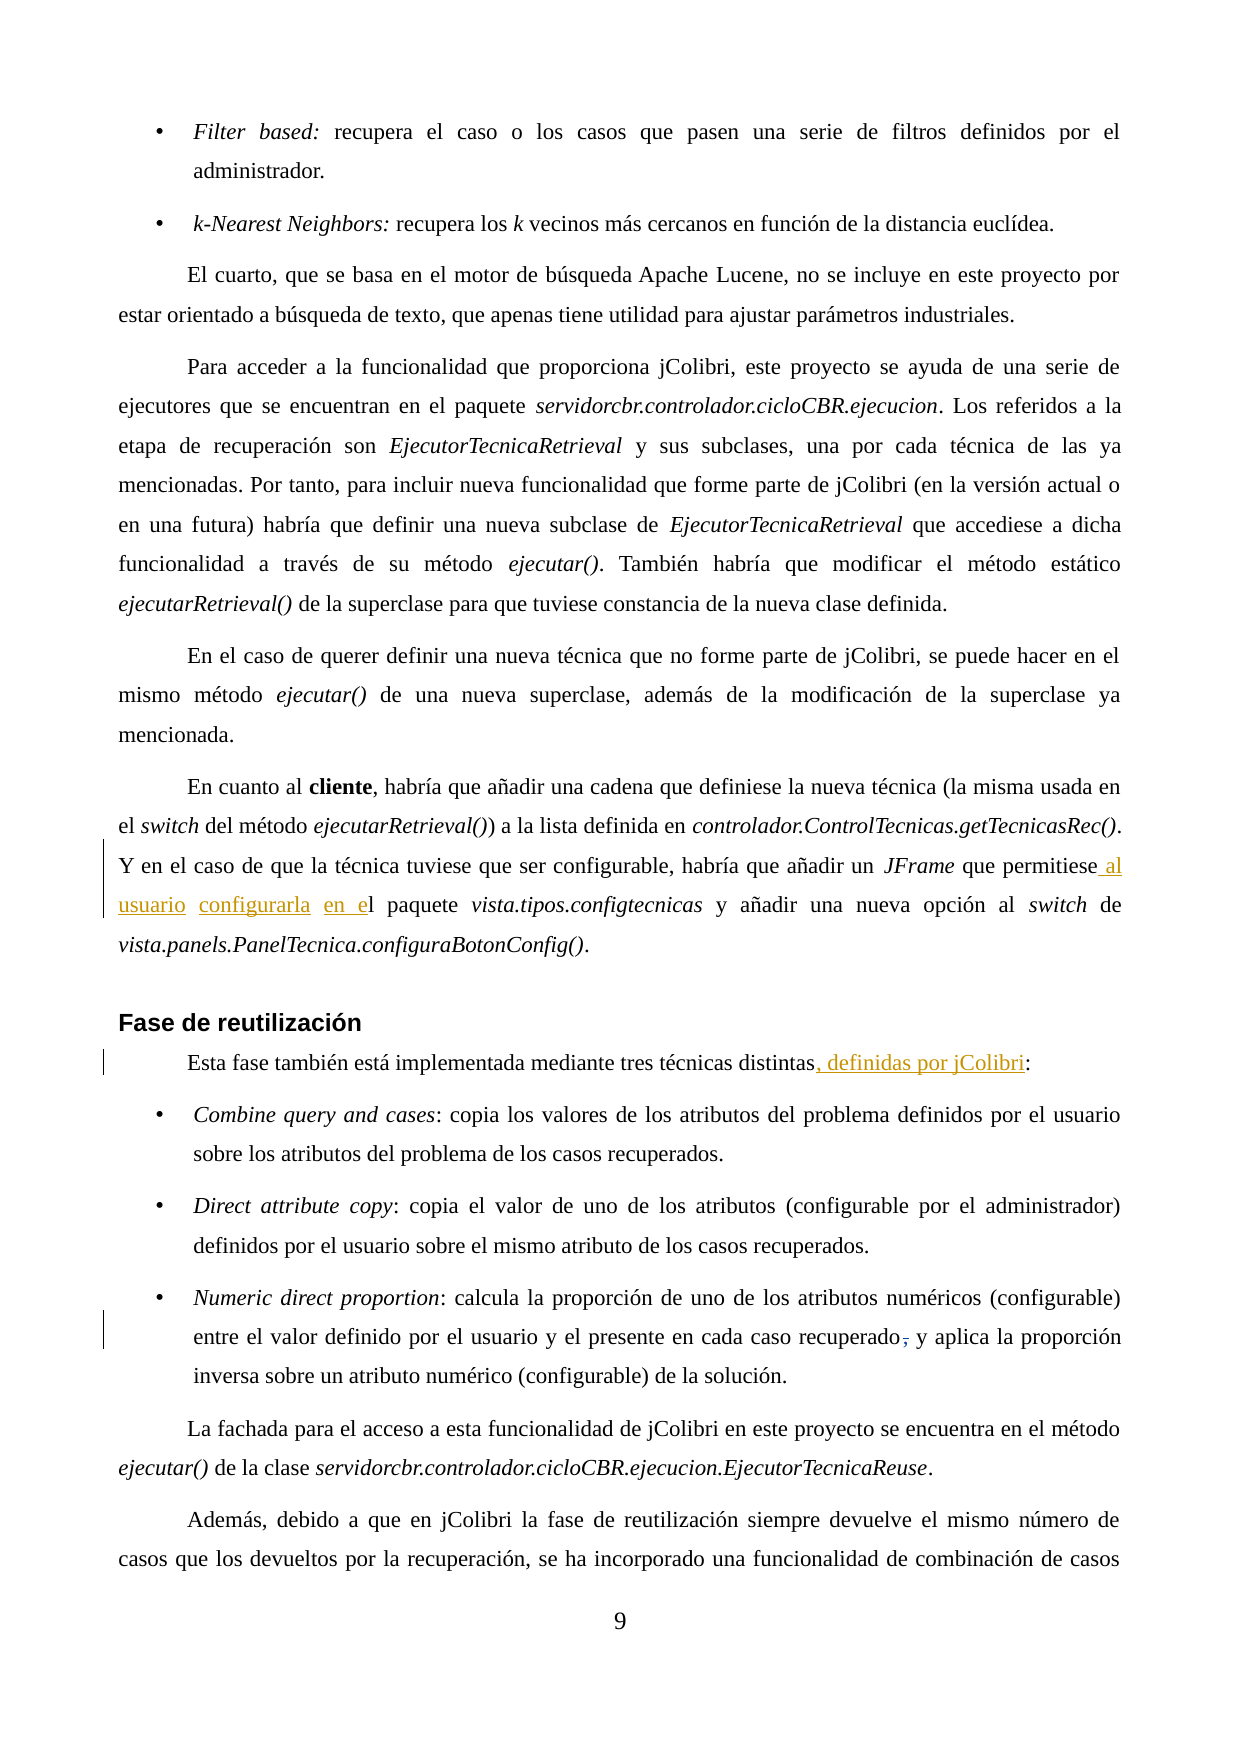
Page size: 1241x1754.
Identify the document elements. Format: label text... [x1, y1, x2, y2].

text Para acceder a la funcionalidad que proporciona jColibri, este proyecto se ayuda de una serie de ejecutores que se encuentran en el paquete servidorcbr.controlador.cicloCBR.ejecucion. Los referidos a la etapa de recuperación son EjecutorTecnicaRetrieval y sus subclases, una por cada técnica de las ya mencionadas. Por tanto, para incluir nueva funcionalidad que forme parte de jColibri (en la versión actual o en una futura) habría que definir una nueva subclase de EjecutorTecnicaRetrieval que accediese a dicha funcionalidad a través de su método ejecutar(). También habría que modificar el método estático ejecutarRetrieval() de la superclase para que tuviese constancia de la nueva clase definida. [118, 353, 1122, 616]
list k-Nearest Neighbors: recupera los k vecinos más cercanos en función de la distancia euclídea. [156, 209, 1122, 236]
text El cuarto, que se basa en el motor de búsqueda Apache Lucene, no se incluye en este proyecto por estar orientado a búsqueda de texto, que apenas tiene utilidad para ajustar parámetros industriales. [118, 262, 1122, 327]
list Combine query and cases: copia los valores de los atributos del problema definidos por el usuario sobre los atributos del problema de los casos recuperados. [156, 1101, 1122, 1167]
text En el caso de querer definir una nueva técnica que no forme parte de jColibri, se puede hacer en el mismo método ejecutar() de una nueva superclase, además de la modificación de la superclase ya mencionada. [118, 642, 1122, 747]
text Esta fase también está implementada mediante tres técnicas distintas, definidas por jColibri: [118, 1049, 1122, 1075]
list Filter based: recupera el caso o los casos que pasen una serie de filtros definidos por el administrador. [156, 118, 1122, 184]
text En cuanto al cliente, habría que añadir una cadena que definiese la nueva técnica (la misma usada en el switch del método ejecutarRetrieval()) a la lista definida en controlador.ControlTecnicas.getTecnicasRec(). Y en el caso de que la técnica tuviese que ser configurable, habría que añadir un JFrame que permitiese al usuario configurarla en el paquete vista.tipos.configtecnicas y añadir una nueva opción al switch de vista.panels.PanelTecnica.configuraBotonConfig(). [118, 773, 1122, 957]
list Numeric direct proportion: calcula la proporción de uno de los atributos numéricos (configurable) entre el valor definido por el usuario y el presente en cada caso recuperado y aplica la proporción inversa sobre un atributo numérico (configurable) de la solución. [156, 1284, 1122, 1389]
text La fachada para el acceso a esta funcionalidad de jColibri en este proyecto se encuentra en el método ejecutar() de la clase servidorcbr.controlador.cicloCBR.ejecucion.EjecutorTecnicaReuse. [118, 1414, 1122, 1480]
list Direct attribute copy: copia el valor de uno de los atributos (configurable por el administrador) definidos por el usuario sobre el mismo atributo de los casos recuperados. [156, 1192, 1122, 1258]
text Además, debido a que en jColibri la fase de reutilización siempre devuelve el mismo número de casos que los devueltos por la recuperación, se ha incorporado una funcionalidad de combinación de casos [118, 1506, 1122, 1572]
subtitle Fase de reutilización [118, 1008, 1122, 1036]
